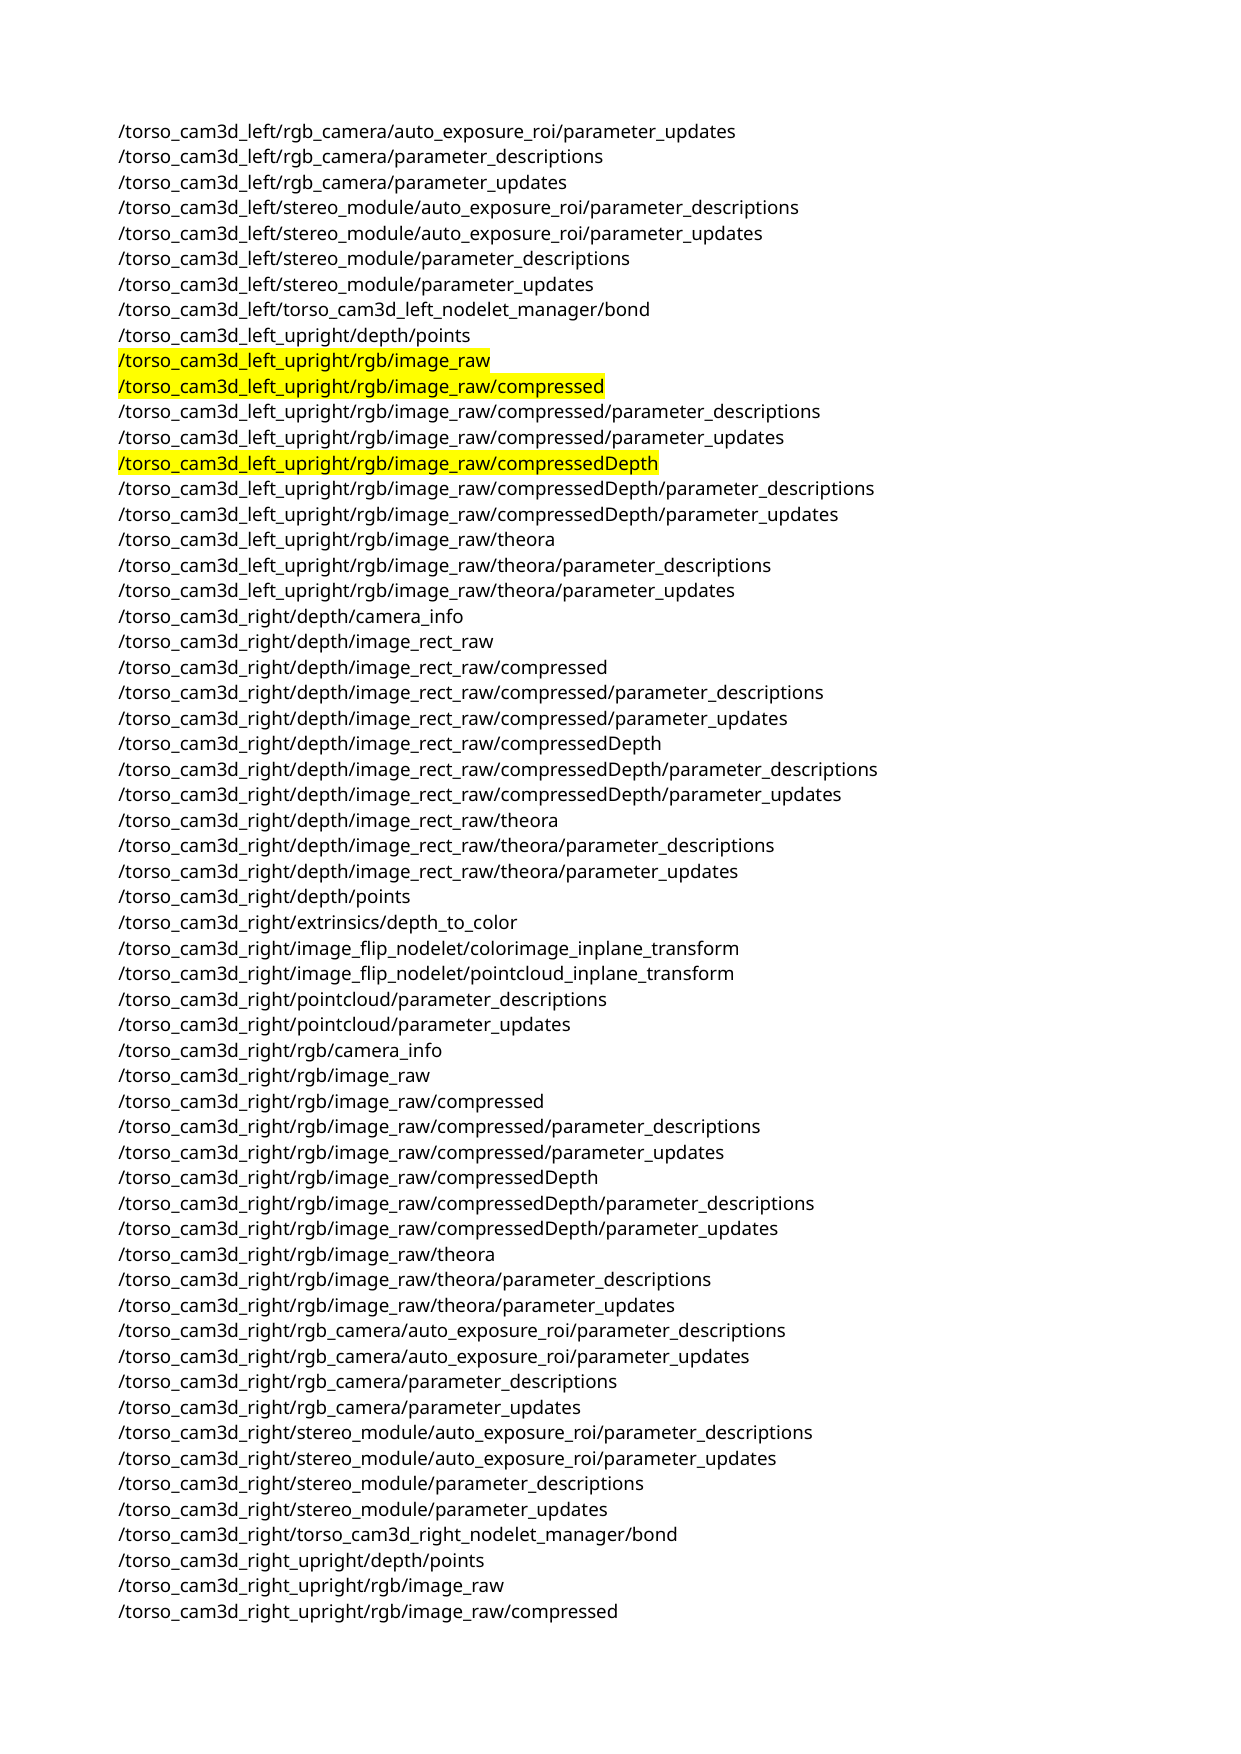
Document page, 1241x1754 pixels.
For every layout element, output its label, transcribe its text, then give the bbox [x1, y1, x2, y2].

text /torso_cam3d_left_upright/rgb/image_raw/theora [118, 526, 1122, 552]
text /torso_cam3d_right_upright/rgb/image_raw [118, 1573, 1122, 1598]
text /torso_cam3d_right/rgb/image_raw/compressedDepth/parameter_updates [118, 1216, 1122, 1241]
text /torso_cam3d_right/depth/image_rect_raw/theora/parameter_descriptions [118, 833, 1122, 858]
text /torso_cam3d_right/rgb/image_raw/theora/parameter_updates [118, 1292, 1122, 1318]
text /torso_cam3d_right/depth/image_rect_raw/compressed [118, 654, 1122, 679]
text /torso_cam3d_right/torso_cam3d_right_nodelet_manager/bond [118, 1522, 1122, 1547]
text /torso_cam3d_left_upright/depth/points [118, 322, 1122, 348]
text /torso_cam3d_right/rgb/image_raw [118, 1062, 1122, 1088]
text /torso_cam3d_left_upright/rgb/image_raw/compressedDepth/parameter_updates [118, 501, 1122, 526]
text /torso_cam3d_right/stereo_module/auto_exposure_roi/parameter_updates [118, 1445, 1122, 1471]
text /torso_cam3d_right/depth/image_rect_raw/compressed/parameter_updates [118, 705, 1122, 731]
text /torso_cam3d_right/depth/camera_info [118, 603, 1122, 628]
text /torso_cam3d_right_upright/rgb/image_raw/compressed [118, 1598, 1122, 1624]
text /torso_cam3d_right/rgb_camera/auto_exposure_roi/parameter_descriptions [118, 1318, 1122, 1343]
text /torso_cam3d_right/rgb/image_raw/compressedDepth [118, 1164, 1122, 1190]
text /torso_cam3d_left_upright/rgb/image_raw/theora/parameter_descriptions [118, 552, 1122, 577]
text /torso_cam3d_left_upright/rgb/image_raw/compressed [118, 373, 1122, 399]
text /torso_cam3d_left/stereo_module/parameter_descriptions [118, 246, 1122, 271]
text /torso_cam3d_right/depth/image_rect_raw/compressedDepth/parameter_descriptions [118, 756, 1122, 782]
text /torso_cam3d_right/rgb/image_raw/theora [118, 1241, 1122, 1267]
text /torso_cam3d_right/stereo_module/auto_exposure_roi/parameter_descriptions [118, 1420, 1122, 1445]
text /torso_cam3d_left_upright/rgb/image_raw/theora/parameter_updates [118, 577, 1122, 603]
text /torso_cam3d_left/stereo_module/auto_exposure_roi/parameter_updates [118, 220, 1122, 246]
text /torso_cam3d_right/depth/points [118, 884, 1122, 909]
text /torso_cam3d_right/pointcloud/parameter_updates [118, 1011, 1122, 1037]
text /torso_cam3d_left/torso_cam3d_left_nodelet_manager/bond [118, 297, 1122, 322]
text /torso_cam3d_left/stereo_module/parameter_updates [118, 271, 1122, 297]
text /torso_cam3d_right/stereo_module/parameter_descriptions [118, 1471, 1122, 1496]
text /torso_cam3d_left_upright/rgb/image_raw [118, 348, 1122, 373]
text /torso_cam3d_right/rgb/camera_info [118, 1037, 1122, 1062]
text /torso_cam3d_right/image_flip_nodelet/colorimage_inplane_transform [118, 935, 1122, 960]
text /torso_cam3d_right/stereo_module/parameter_updates [118, 1496, 1122, 1522]
text /torso_cam3d_right/depth/image_rect_raw/theora/parameter_updates [118, 858, 1122, 884]
text /torso_cam3d_left/rgb_camera/parameter_descriptions [118, 144, 1122, 169]
text /torso_cam3d_right/rgb_camera/parameter_updates [118, 1394, 1122, 1420]
text /torso_cam3d_right/rgb/image_raw/compressed/parameter_descriptions [118, 1113, 1122, 1139]
text /torso_cam3d_left_upright/rgb/image_raw/compressedDepth [118, 450, 1122, 475]
text /torso_cam3d_left_upright/rgb/image_raw/compressed/parameter_descriptions [118, 399, 1122, 424]
text /torso_cam3d_right/rgb_camera/auto_exposure_roi/parameter_updates [118, 1343, 1122, 1369]
text /torso_cam3d_right/rgb/image_raw/theora/parameter_descriptions [118, 1267, 1122, 1292]
text /torso_cam3d_right/depth/image_rect_raw/compressedDepth [118, 731, 1122, 756]
text /torso_cam3d_left/rgb_camera/parameter_updates [118, 169, 1122, 195]
text /torso_cam3d_right_upright/depth/points [118, 1547, 1122, 1573]
text /torso_cam3d_right/image_flip_nodelet/pointcloud_inplane_transform [118, 960, 1122, 986]
text /torso_cam3d_left_upright/rgb/image_raw/compressed/parameter_updates [118, 424, 1122, 450]
text /torso_cam3d_right/depth/image_rect_raw [118, 628, 1122, 654]
text /torso_cam3d_left_upright/rgb/image_raw/compressedDepth/parameter_descriptions [118, 475, 1122, 501]
text /torso_cam3d_right/depth/image_rect_raw/compressedDepth/parameter_updates [118, 782, 1122, 807]
text /torso_cam3d_right/depth/image_rect_raw/theora [118, 807, 1122, 833]
text /torso_cam3d_right/rgb/image_raw/compressed [118, 1088, 1122, 1113]
text /torso_cam3d_right/extrinsics/depth_to_color [118, 909, 1122, 935]
text /torso_cam3d_right/depth/image_rect_raw/compressed/parameter_descriptions [118, 679, 1122, 705]
text /torso_cam3d_right/rgb_camera/parameter_descriptions [118, 1369, 1122, 1394]
text /torso_cam3d_right/rgb/image_raw/compressedDepth/parameter_descriptions [118, 1190, 1122, 1216]
text /torso_cam3d_right/pointcloud/parameter_descriptions [118, 986, 1122, 1011]
text /torso_cam3d_left/rgb_camera/auto_exposure_roi/parameter_updates [118, 118, 1122, 144]
text /torso_cam3d_left/stereo_module/auto_exposure_roi/parameter_descriptions [118, 195, 1122, 220]
text /torso_cam3d_right/rgb/image_raw/compressed/parameter_updates [118, 1139, 1122, 1164]
